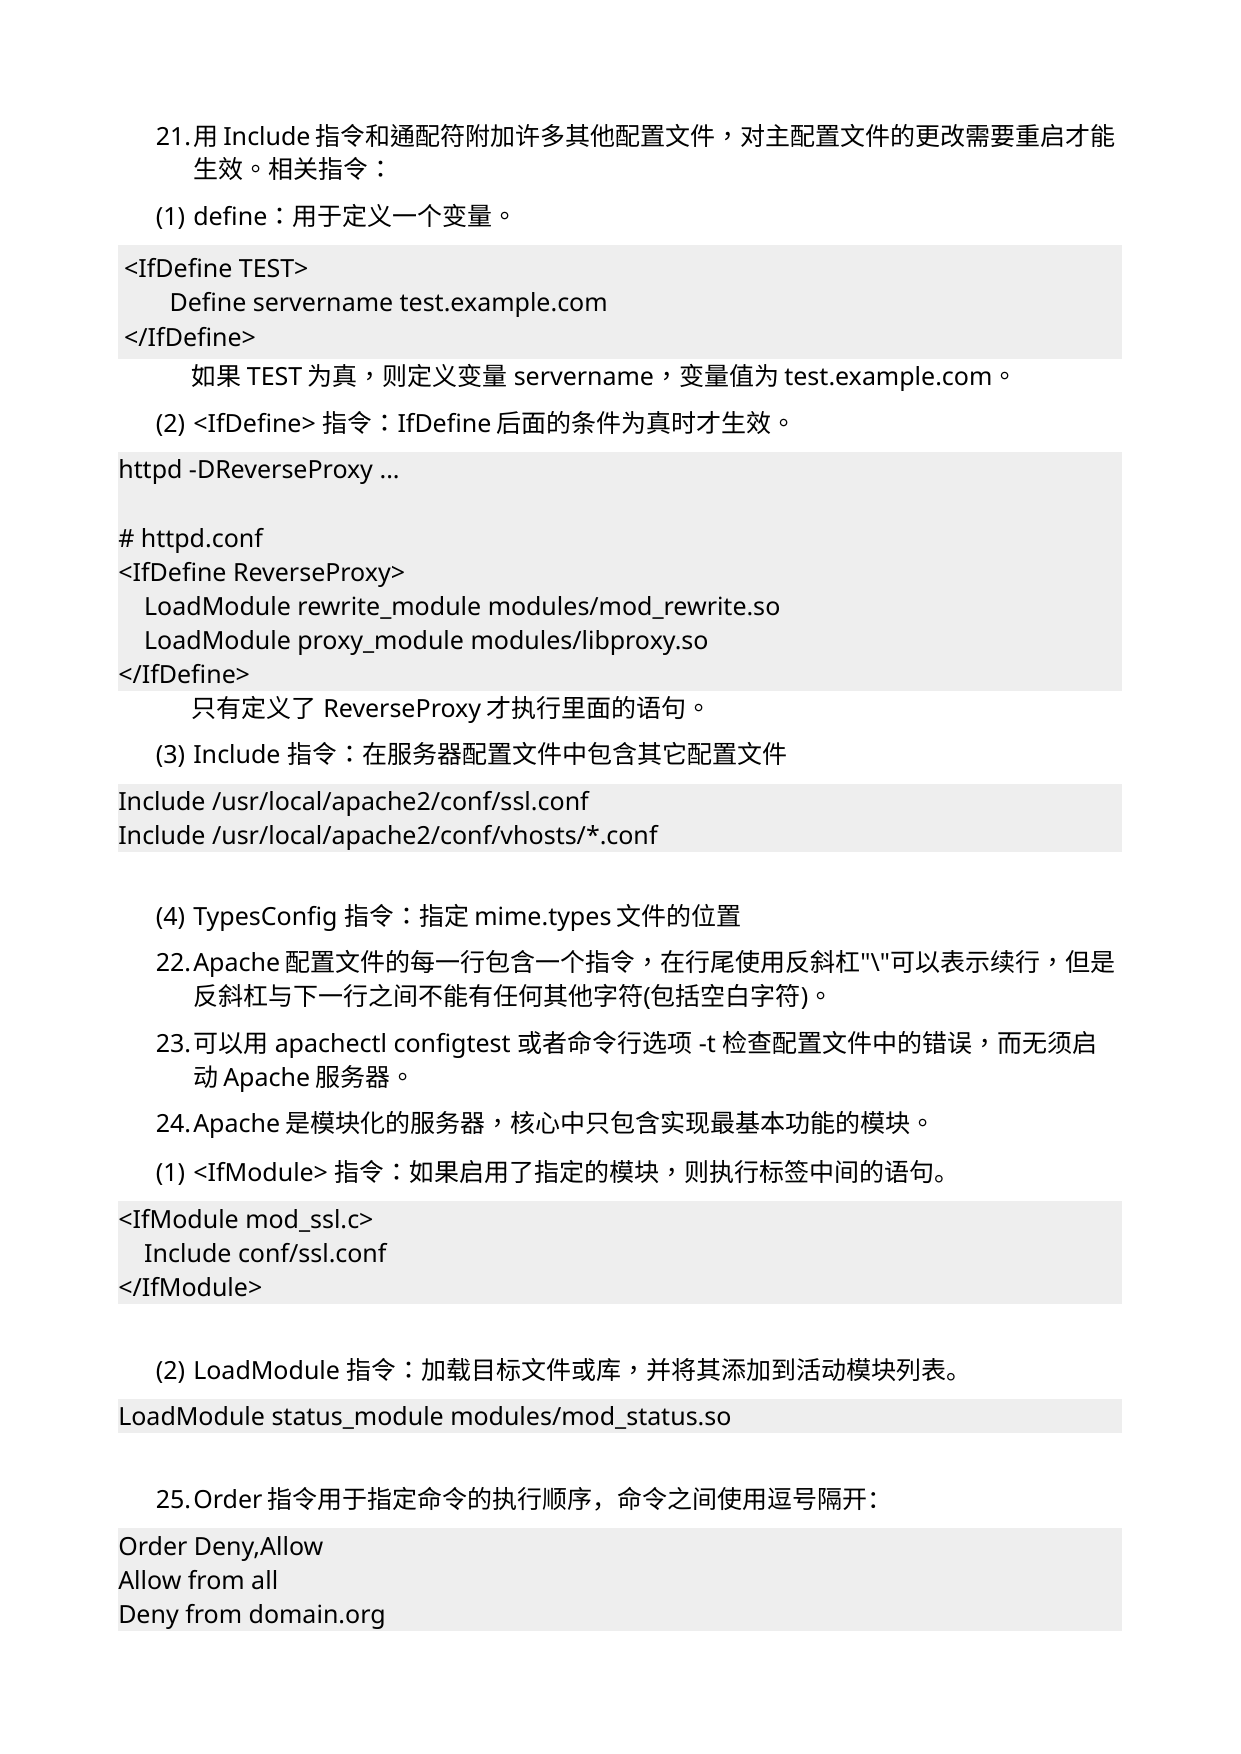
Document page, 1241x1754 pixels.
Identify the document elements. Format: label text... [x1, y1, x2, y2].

table_header httpd -DReverseProxy ... # httpd.conf <IfDefine ReverseProxy> LoadModule rewrite_module modules/mod_rewrite.so LoadModule proxy_module modules/libproxy.so </IfDefine> [118, 452, 1122, 691]
list Apache配置文件的每一行包含一个指令，在行尾使用反斜杠"\"可以表示续行，但是反斜杠与下一行之间不能有任何其他字符(包括空白字符)。 [156, 945, 1122, 1013]
list define：用于定义一个变量。 [156, 199, 1122, 233]
table_header <IfModule mod_ssl.c> Include conf/ssl.conf </IfModule> [118, 1201, 1122, 1304]
table_header Include /usr/local/apache2/conf/ssl.conf Include /usr/local/apache2/conf/vhosts/*.conf [118, 784, 1122, 852]
text 如果TEST为真，则定义变量 servername，变量值为test.example.com。 [118, 359, 1122, 393]
list <IfModule> 指令：如果启用了指定的模块，则执行标签中间的语句。 [156, 1153, 1122, 1189]
list TypesConfig 指令：指定mime.types文件的位置 [156, 898, 1122, 932]
table_header <IfDefine TEST> Define servername test.example.com </IfDefine> [118, 245, 1122, 359]
list Include 指令：在服务器配置文件中包含其它配置文件 [156, 737, 1122, 771]
list Apache是模块化的服务器，核心中只包含实现最基本功能的模块。 [156, 1106, 1122, 1140]
list <IfDefine> 指令：IfDefine后面的条件为真时才生效。 [156, 406, 1122, 439]
list 用Include指令和通配符附加许多其他配置文件，对主配置文件的更改需要重启才能生效。相关指令： [156, 118, 1122, 186]
list Order指令用于指定命令的执行顺序，命令之间使用逗号隔开： [156, 1479, 1122, 1516]
table_header Order Deny,Allow Allow from all Deny from domain.org [118, 1528, 1122, 1631]
list 可以用 apachectl configtest 或者命令行选项 -t 检查配置文件中的错误，而无须启动Apache服务器。 [156, 1026, 1122, 1094]
table_header LoadModule status_module modules/mod_status.so [118, 1399, 1122, 1433]
text 只有定义了 ReverseProxy才执行里面的语句。 [118, 691, 1122, 724]
list LoadModule 指令：加载目标文件或库，并将其添加到活动模块列表。 [156, 1350, 1122, 1386]
